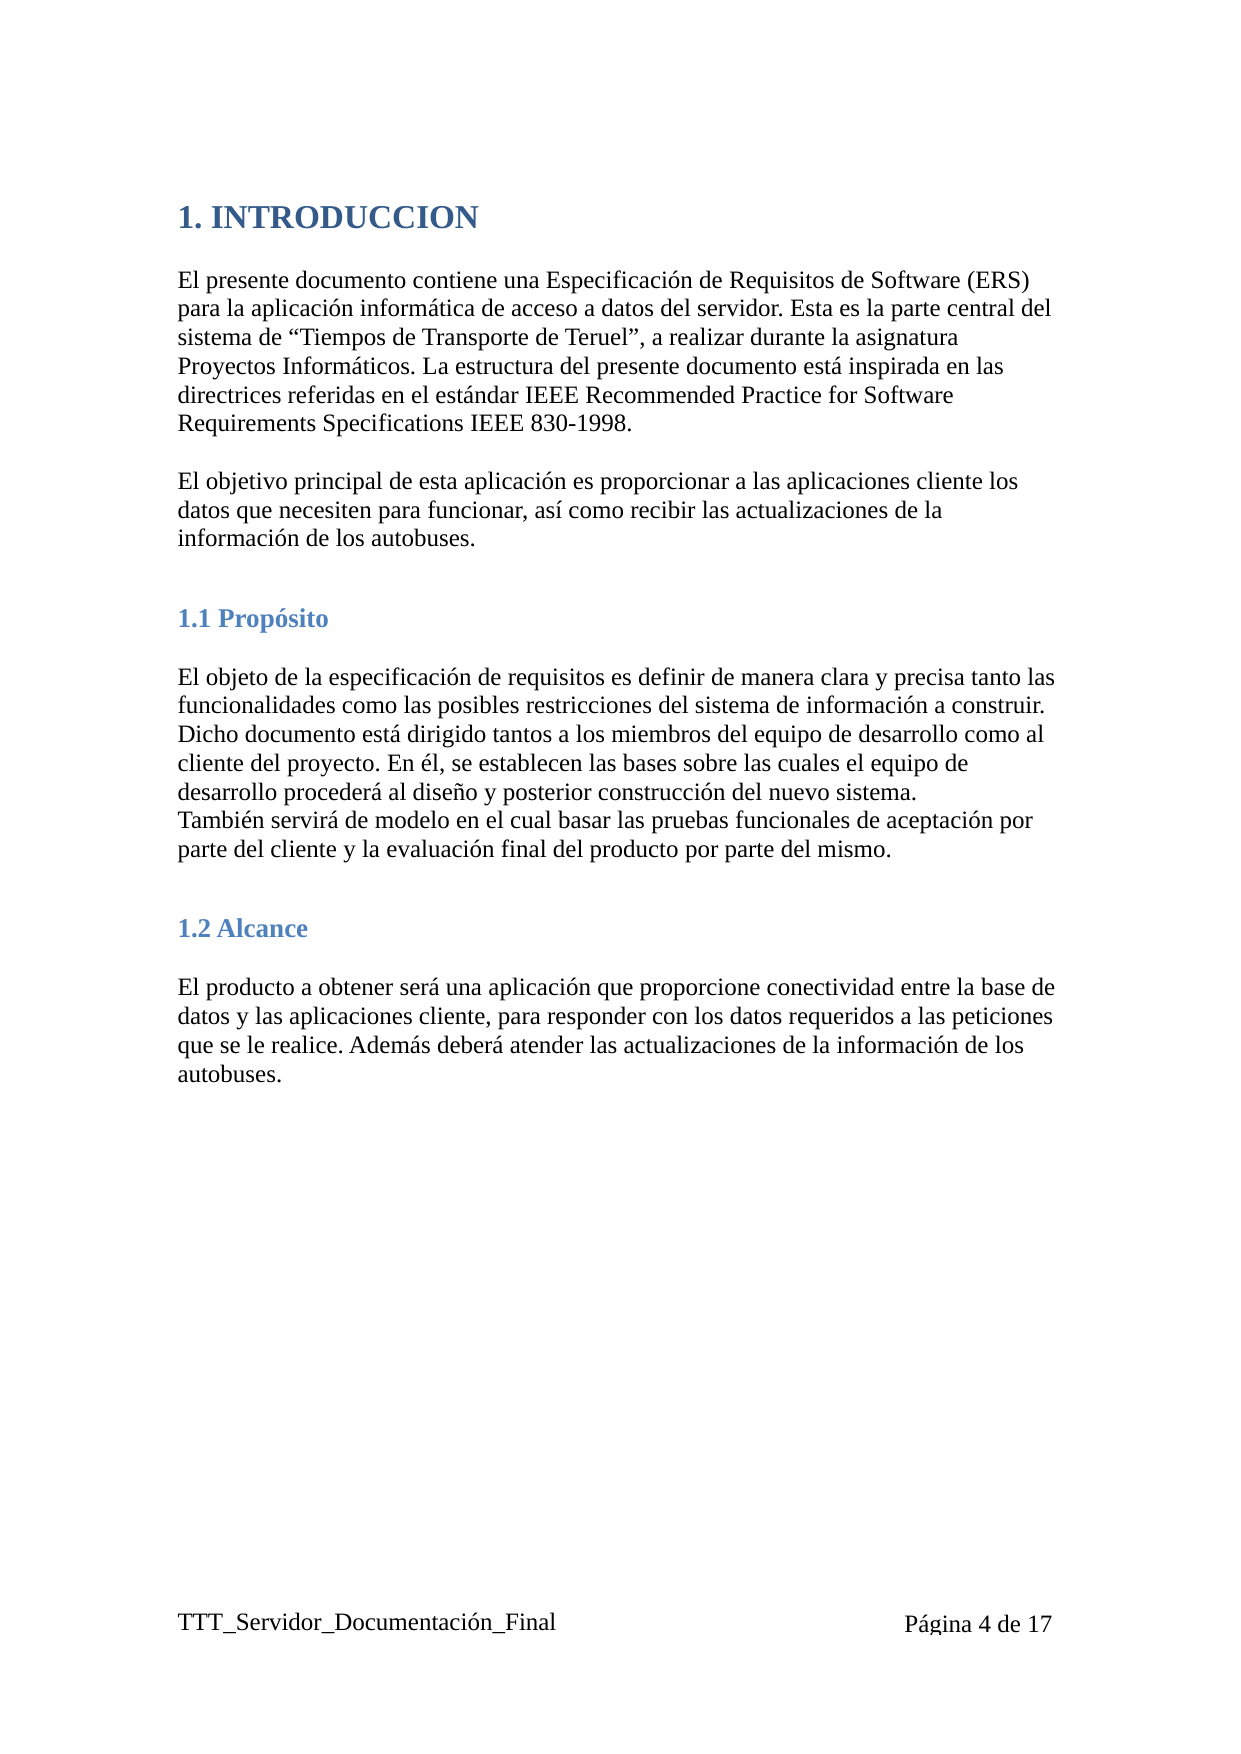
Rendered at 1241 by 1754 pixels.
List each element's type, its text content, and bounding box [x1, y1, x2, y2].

text El presente documento contiene una Especificación de Requisitos de Software (ERS) para la aplicación informática de acceso a datos del servidor. Esta es la parte central del sistema de “Tiempos de Transporte de Teruel”, a realizar durante la asignatura Proyectos Informáticos. La estructura del presente documento está inspirada en las directrices referidas en el estándar IEEE Recommended Practice for Software Requirements Specifications IEEE 830-1998. [177, 265, 1063, 437]
text El producto a obtener será una aplicación que proporcione conectividad entre la base de datos y las aplicaciones cliente, para responder con los datos requeridos a las peticiones que se le realice. Además deberá atender las actualizaciones de la información de los autobuses. [177, 972, 1063, 1087]
subtitle 1.2 Alcance [177, 913, 1063, 944]
text También servirá de modelo en el cual basar las pruebas funcionales de aceptación por parte del cliente y la evaluación final del producto por parte del mismo. [177, 806, 1063, 863]
text El objeto de la especificación de requisitos es definir de manera clara y precisa tanto las funcionalidades como las posibles restricciones del sistema de información a construir. [177, 662, 1063, 719]
subtitle 1.1 Propósito [177, 602, 1063, 633]
text Dicho documento está dirigido tantos a los miembros del equipo de desarrollo como al cliente del proyecto. En él, se establecen las bases sobre las cuales el equipo de desarrollo procederá al diseño y posterior construcción del nuevo sistema. [177, 719, 1063, 806]
subtitle 1. INTRODUCCION [177, 198, 1063, 236]
text El objetivo principal de esta aplicación es proporcionar a las aplicaciones cliente los datos que necesiten para funcionar, así como recibir las actualizaciones de la información de los autobuses. [177, 466, 1063, 552]
